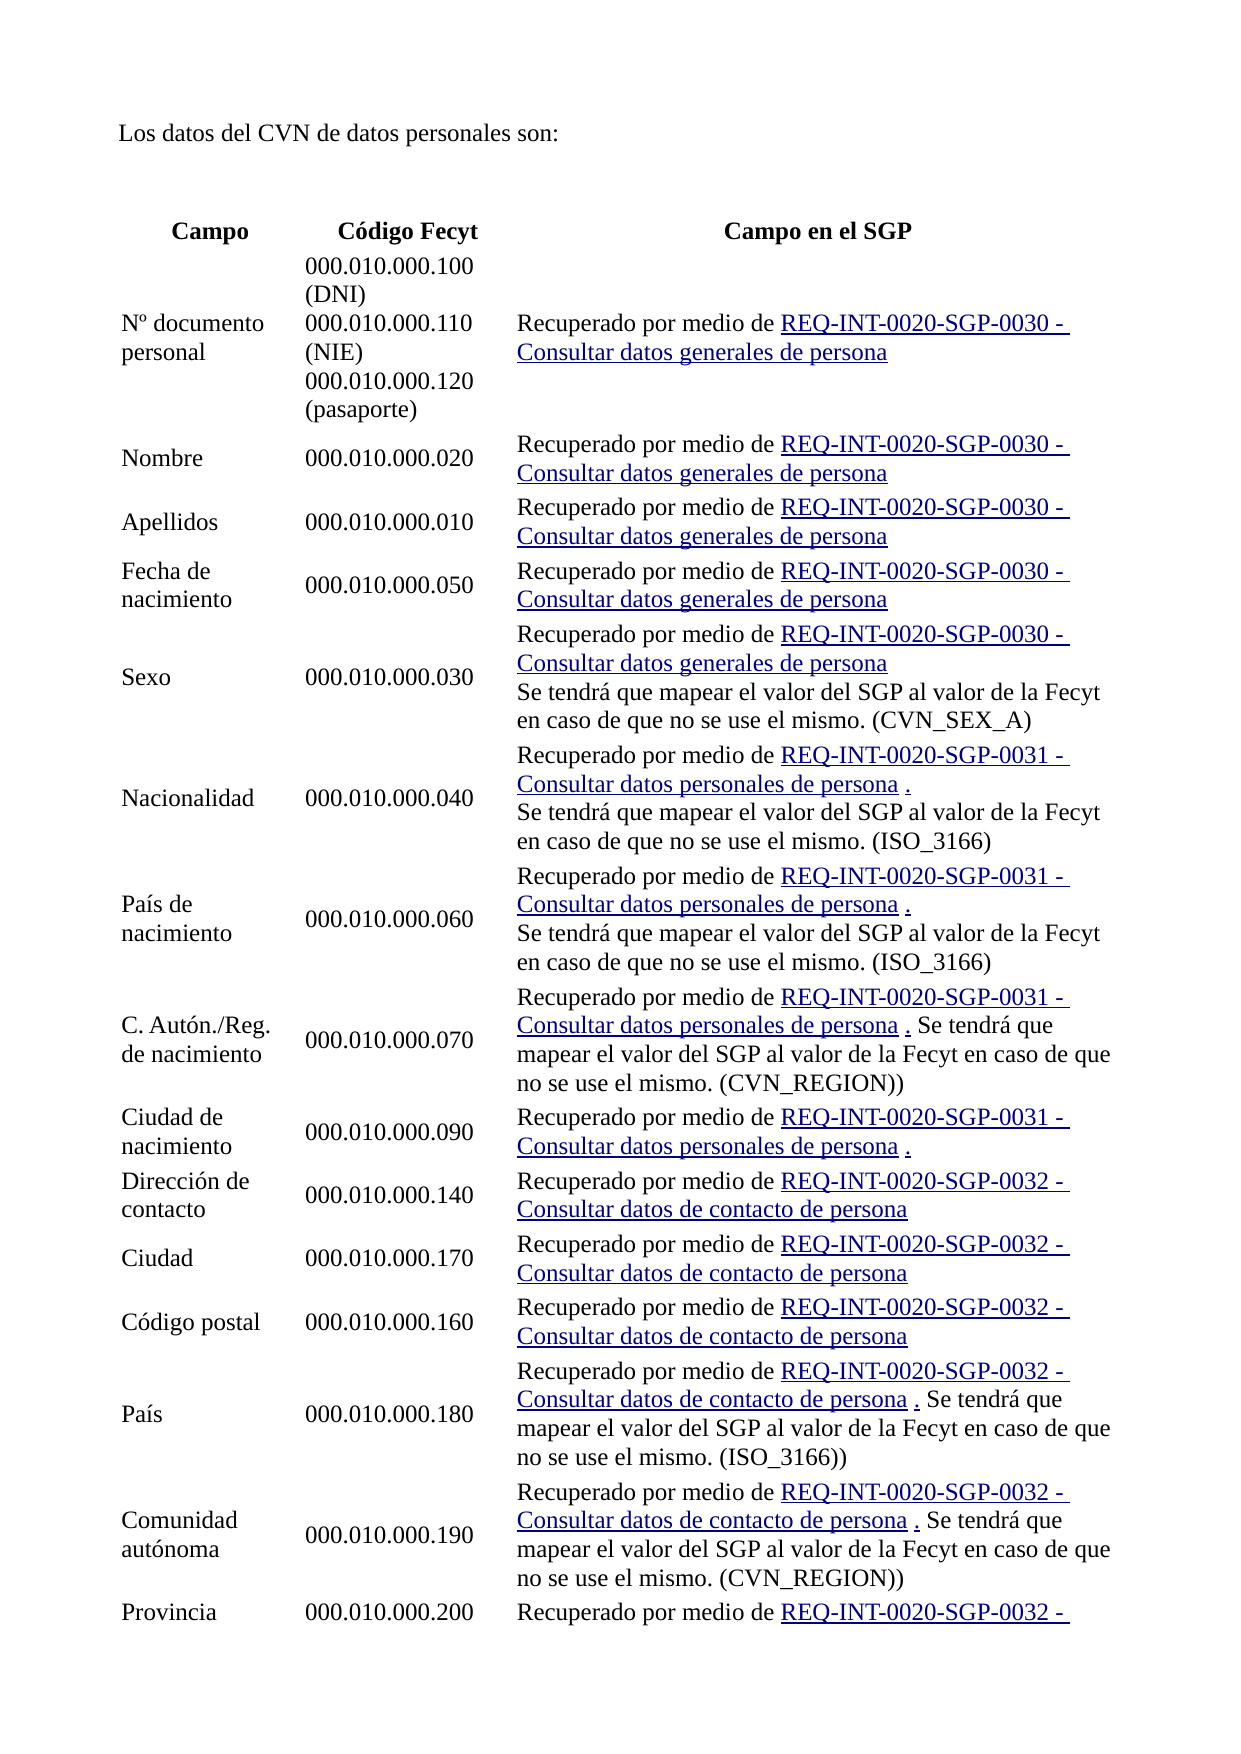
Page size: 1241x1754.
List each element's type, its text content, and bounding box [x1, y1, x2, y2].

table_cell 000.010.000.040 [302, 737, 514, 858]
table_cell Recuperado por medio de REQ-INT-0020-SGP-0031 - Consultar datos personales de persona . Se tendrá que mapear el valor del SGP al valor de la Fecyt en caso de que no se use el mismo. (ISO_3166) [514, 737, 1122, 858]
table_cell Recuperado por medio de REQ-INT-0020-SGP-0030 - Consultar datos generales de persona [514, 553, 1122, 616]
table_cell Nº documento personal [118, 248, 302, 426]
table_cell País de nacimiento [118, 858, 302, 979]
table_cell Ciudad de nacimiento [118, 1100, 302, 1163]
table_cell Recuperado por medio de REQ-INT-0020-SGP-0030 - Consultar datos generales de persona Se tendrá que mapear el valor del SGP al valor de la Fecyt en caso de que no se use el mismo. (CVN_SEX_A) [514, 616, 1122, 737]
table_header Campo en el SGP [514, 213, 1122, 248]
table_cell 000.010.000.070 [302, 979, 514, 1099]
table_cell C. Autón./Reg. de nacimiento [118, 979, 302, 1099]
table_cell 000.010.000.140 [302, 1163, 514, 1226]
text Los datos del CVN de datos personales son: [118, 118, 1122, 147]
table_cell Ciudad [118, 1226, 302, 1289]
table_cell 000.010.000.030 [302, 616, 514, 737]
table_cell Recuperado por medio de REQ-INT-0020-SGP-0030 - Consultar datos generales de persona [514, 426, 1122, 489]
table_cell Dirección de contacto [118, 1163, 302, 1226]
table_cell Nombre [118, 426, 302, 489]
table_cell Nacionalidad [118, 737, 302, 858]
table_cell Recuperado por medio de REQ-INT-0020-SGP-0032 - Consultar datos de contacto de persona . Se tendrá que mapear el valor del SGP al valor de la Fecyt en caso de que no se use el mismo. (ISO_3166)) [514, 1353, 1122, 1474]
table_cell Provincia [118, 1595, 302, 1629]
table_cell 000.010.000.050 [302, 553, 514, 616]
table_cell País [118, 1353, 302, 1474]
table_cell 000.010.000.190 [302, 1474, 514, 1594]
table_header Código Fecyt [302, 213, 514, 248]
table_cell Recuperado por medio de REQ-INT-0020-SGP-0030 - Consultar datos generales de persona [514, 490, 1122, 553]
table_cell Recuperado por medio de REQ-INT-0020-SGP-0032 - Consultar datos de contacto de persona [514, 1163, 1122, 1226]
table_cell Recuperado por medio de REQ-INT-0020-SGP-0031 - Consultar datos personales de persona . [514, 1100, 1122, 1163]
table_cell 000.010.000.180 [302, 1353, 514, 1474]
table_cell Recuperado por medio de REQ-INT-0020-SGP-0032 - Consultar datos de contacto de persona [514, 1290, 1122, 1353]
table_cell 000.010.000.160 [302, 1290, 514, 1353]
table_header Campo [118, 213, 302, 248]
table_cell 000.010.000.010 [302, 490, 514, 553]
table_cell Recuperado por medio de REQ-INT-0020-SGP-0032 [514, 1595, 1122, 1629]
table_cell 000.010.000.090 [302, 1100, 514, 1163]
table_cell Recuperado por medio de REQ-INT-0020-SGP-0032 - Consultar datos de contacto de persona [514, 1226, 1122, 1289]
table_cell Código postal [118, 1290, 302, 1353]
table_cell 000.010.000.100 (DNI) 000.010.000.110 (NIE) 000.010.000.120 (pasaporte) [302, 248, 514, 426]
table_cell Recuperado por medio de REQ-INT-0020-SGP-0031 - Consultar datos personales de persona . Se tendrá que mapear el valor del SGP al valor de la Fecyt en caso de que no se use el mismo. (ISO_3166) [514, 858, 1122, 979]
table_cell 000.010.000.020 [302, 426, 514, 489]
table_cell Recuperado por medio de REQ-INT-0020-SGP-0031 - Consultar datos personales de persona . Se tendrá que mapear el valor del SGP al valor de la Fecyt en caso de que no se use el mismo. (CVN_REGION)) [514, 979, 1122, 1099]
table_cell 000.010.000.170 [302, 1226, 514, 1289]
table_cell Recuperado por medio de REQ-INT-0020-SGP-0030 - Consultar datos generales de persona [514, 248, 1122, 426]
table_cell 000.010.000.200 [302, 1595, 514, 1629]
table_cell Apellidos [118, 490, 302, 553]
table_cell Comunidad autónoma [118, 1474, 302, 1594]
table_cell Recuperado por medio de REQ-INT-0020-SGP-0032 - Consultar datos de contacto de persona . Se tendrá que mapear el valor del SGP al valor de la Fecyt en caso de que no se use el mismo. (CVN_REGION)) [514, 1474, 1122, 1594]
table_cell 000.010.000.060 [302, 858, 514, 979]
table_cell Sexo [118, 616, 302, 737]
table_cell Fecha de nacimiento [118, 553, 302, 616]
